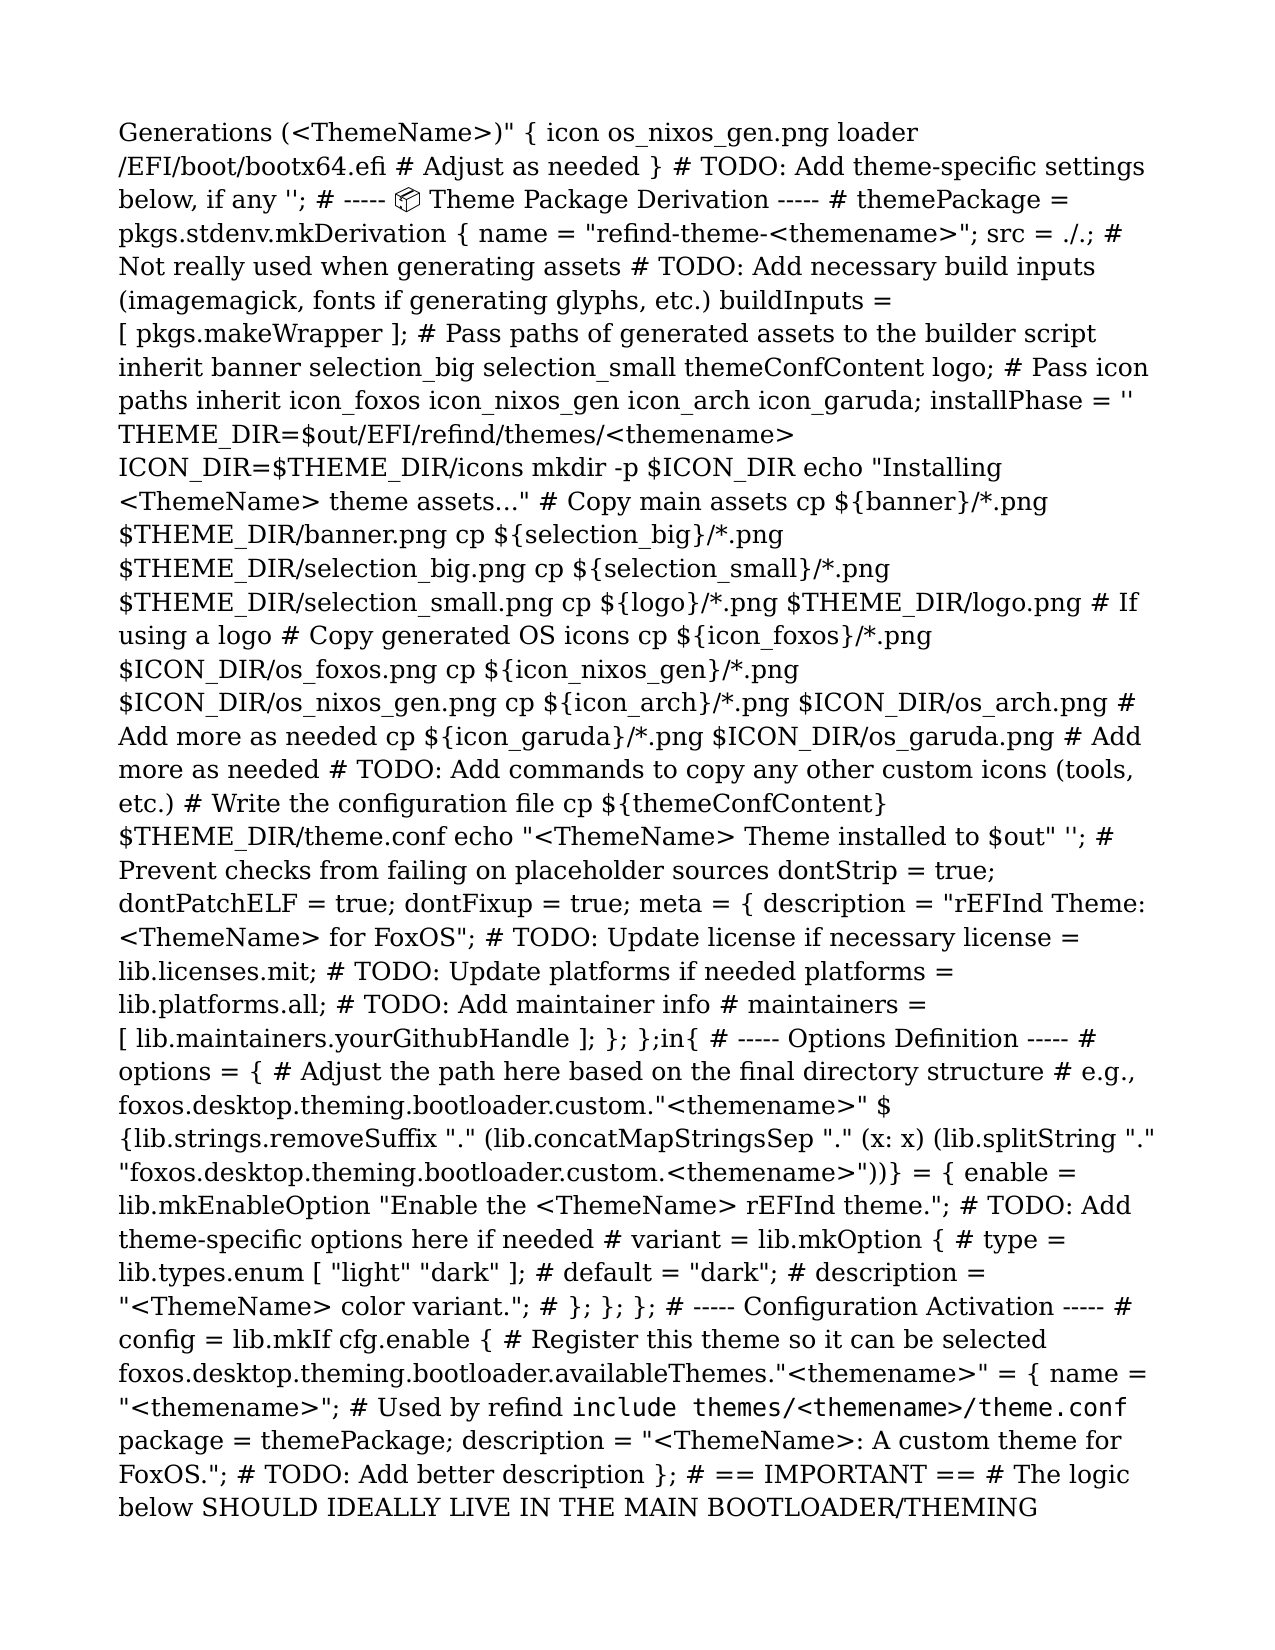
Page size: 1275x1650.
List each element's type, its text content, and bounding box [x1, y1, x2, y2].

text Bigger than Texas Verobser than A rare JJfox and Cheekier then an ol' GeneralPT devfox....even comes with themeworld squirels so spun out on cotton candy they cant even ...remember what they were going to ...finish ... before...ooh more candy # ./nixos/desktop/theming/bootloader/template/theme_template.nix## FoxOS rEFInd Theme Module Template# ------------------------------------# INSTRUCTIONS:# 1. Copy this file to a new directory, e.g., .../bootloader/mytheme/mytheme.nix# 2. Replace all instances of <ThemeName> with your theme's PascalCase name (e.g., CyberFox).# 3. Replace all instances of <themename> with your theme's kebab-case or snake_case name (e.g., cyber-fox). This will be used for file paths and option names.# 4. Update the options.foxos... path to match the final location of your theme module.# 5. Define your theme's colors in the let block.# 6. Implement the pkgs.runCommand blocks to generate your theme assets (banner, icons, selection). Replace the placeholder derivations. Use ImageMagick or other tools as needed.# 7. Customize the themeConfContent with your theme's specific rEFInd settings, referencing your generated assets via their *rEFInd paths* (e.g., EFI/refind/themes/<themename>/banner.png).# 8. Ensure the themePackage derivation correctly copies all generated assets into the $out/EFI/refind/themes/<themename>/ structure.# 9. Add necessary buildInputs (like pkgs.imagemagick) to the themePackage derivation.# 10. Update the meta information.# 11. Register your theme in the main bootloader theme aggregator module (e.g., .../bootloader/default.nix or .../bootloader-final.nix){ config, pkgs, lib, ... }:let # Define the path for this theme's options based on its location # !! IMPORTANT: UPDATE this path prefix if you place the theme elsewhere !! optionPath = config.foxos.desktop.theming.bootloader.custom."<themename>"; # Example path cfg = optionPath; # ----- 🎨 Theme Color Palette ----- # # TODO: Define your theme's color palette here colors = { background = "#2d2d2d"; primary = "#ff5733"; secondary = "#33ff57"; accent = "#3357ff"; text = "#f0f0f0"; highlightBg = "rgba(255, 87, 51, 0.4)"; # Example semi-transparent }; # ----- 🖼️ Asset Generation ----- # # TODO: Implement helpers for procedural generation if needed (e.g., makeIcon) # Example Helper (borrowed from Gemini theme, adapt as needed): # makeIcon = { name, symbol ? "", bgColor ? colors.primary, fgColor ? colors.text, size ? 128 }: # pkgs.runCommand "<themename>-icon-${name}" { buildInputs = [ pkgs.imagemagick pkgs.coreutils ]; } '' # convert -size ${toString size}x${toString size} xc:none \ # -fill "${bgColor}" -draw "roundrectangle 0,0 ${toString size},${toString size} 20,20" \ # # ... (rest of imagemagick commands) ... # $out/icon.png # ''; # --- Placeholder Asset Derivations --- # !! IMPORTANT: Replace these placeholders with actual asset generation logic !! banner = pkgs.runCommand "<themename>-banner-placeholder" {} ''mkdir -p $out; echo "Replace me" > $out/banner.png''; selection_big = pkgs.runCommand "<themename>-sel-big-placeholder" {} ''mkdir -p $out; echo "Replace me" > $out/selection_big.png''; selection_small = pkgs.runCommand "<themename>-sel-small-placeholder" {} ''mkdir -p $out; echo "Replace me" > $out/selection_small.png''; # icon helpers might create these: icon_foxos = pkgs.runCommand "<themename>-icon-foxos-placeholder" {} ''mkdir -p $out; echo "Replace me" > $out/os_foxos.png''; icon_nixos_gen = pkgs.runCommand "<themename>-icon-nixos-gen-placeholder" {} ''mkdir -p $out; echo "Replace me" > $out/os_nixos_gen.png''; icon_arch = pkgs.runCommand "<themename>-icon-arch-placeholder" {} ''mkdir -p $out; echo "Replace me" > $out/os_arch.png''; icon_garuda = pkgs.runCommand "<themename>-icon-garuda-placeholder" {} ''mkdir -p $out; echo "Replace me" > $out/os_garuda.png''; logo = pkgs.runCommand "<themename>-logo-placeholder" {} ''mkdir -p $out; echo "Replace me" > $out/logo.png''; # ----- 📜 Theme Configuration File Content ----- # themeConfContent = let # Fetch global settings (ensure these options exist in your main config) timeoutValue = toString (config.foxos.desktop.theming.bootloader.timeout or 5); resolutionValue = config.foxos.desktop.theming.bootloader.resolution or "1920x1080"; # You can also reference theme-specific options from cfg here if needed # exampleVariant = cfg.variant or "default"; in pkgs.writeText "theme.conf" '' # rEFInd Theme: <ThemeName> - Generated for FoxOS # -------------------------------------------------- # Basic Settings resolution ${resolutionValue} timeout ${timeoutValue} use_graphics_for linux,grub hideui hints,label,singleuser,arrows,badges # Banner/Background banner EFI/refind/themes/<themename>/banner.png banner_scale fillscreen # Icons & Font icons_dir EFI/refind/themes/<themename>/icons icon_size 128 # TODO: Adjust if needed small_icon_size 48 # TODO: Adjust if needed font ${pkgs.ubuntu_font_family}/share/fonts/truetype/Ubuntu-Regular.ttf # TODO: Change font if desired # Colors text_color ${colors.text} # TODO: Adjust # TODO: Add other color settings (menu_color, etc.) if needed # Selection Highlight selection_big EFI/refind/themes/<themename>/selection_big.png selection_small EFI/refind/themes/<themename>/selection_small.png selection_background none # Use graphic alpha usually # Optional Logo # banner_logo EFI/refind/themes/<themename>/logo.png # banner_logo_pos 50% 10% # ---- Placeholder Menu Entries ---- # It's often better to define main menu entries in the central # refind module configuration for consistency across themes. # Only include entries here if they are *highly specific* to this theme. menuentry "🦊 FoxOS (<ThemeName>)" { icon os_foxos.png loader /EFI/nixos/grubx64.efi # Adjust loader path as needed } menuentry "❄️ NixOS Generations (<ThemeName>)" { icon os_nixos_gen.png loader /EFI/boot/bootx64.efi # Adjust as needed } # TODO: Add theme-specific settings below, if any ''; # ----- 📦 Theme Package Derivation ----- # themePackage = pkgs.stdenv.mkDerivation { name = "refind-theme-<themename>"; src = ./.; # Not really used when generating assets # TODO: Add necessary build inputs (imagemagick, fonts if generating glyphs, etc.) buildInputs = [ pkgs.makeWrapper ]; # Pass paths of generated assets to the builder script inherit banner selection_big selection_small themeConfContent logo; # Pass icon paths inherit icon_foxos icon_nixos_gen icon_arch icon_garuda; installPhase = '' THEME_DIR=$out/EFI/refind/themes/<themename> ICON_DIR=$THEME_DIR/icons mkdir -p $ICON_DIR echo "Installing <ThemeName> theme assets..." # Copy main assets cp ${banner}/*.png $THEME_DIR/banner.png cp ${selection_big}/*.png $THEME_DIR/selection_big.png cp ${selection_small}/*.png $THEME_DIR/selection_small.png cp ${logo}/*.png $THEME_DIR/logo.png # If using a logo # Copy generated OS icons cp ${icon_foxos}/*.png $ICON_DIR/os_foxos.png cp ${icon_nixos_gen}/*.png $ICON_DIR/os_nixos_gen.png cp ${icon_arch}/*.png $ICON_DIR/os_arch.png # Add more as needed cp ${icon_garuda}/*.png $ICON_DIR/os_garuda.png # Add more as needed # TODO: Add commands to copy any other custom icons (tools, etc.) # Write the configuration file cp ${themeConfContent} $THEME_DIR/theme.conf echo "<ThemeName> Theme installed to $out" ''; # Prevent checks from failing on placeholder sources dontStrip = true; dontPatchELF = true; dontFixup = true; meta = { description = "rEFInd Theme: <ThemeName> for FoxOS"; # TODO: Update license if necessary license = lib.licenses.mit; # TODO: Update platforms if needed platforms = lib.platforms.all; # TODO: Add maintainer info # maintainers = [ lib.maintainers.yourGithubHandle ]; }; };in{ # ----- Options Definition ----- # options = { # Adjust the path here based on the final directory structure # e.g., foxos.desktop.theming.bootloader.custom."<themename>" ${lib.strings.removeSuffix "." (lib.concatMapStringsSep "." (x: x) (lib.splitString "." "foxos.desktop.theming.bootloader.custom.<themename>"))} = { enable = lib.mkEnableOption "Enable the <ThemeName> rEFInd theme."; # TODO: Add theme-specific options here if needed # variant = lib.mkOption { # type = lib.types.enum [ "light" "dark" ]; # default = "dark"; # description = "<ThemeName> color variant."; # }; }; }; # ----- Configuration Activation ----- # config = lib.mkIf cfg.enable { # Register this theme so it can be selected foxos.desktop.theming.bootloader.availableThemes."<themename>" = { name = "<themename>"; # Used by refind include themes/<themename>/theme.conf package = themePackage; description = "<ThemeName>: A custom theme for FoxOS."; # TODO: Add better description }; # == IMPORTANT == # The logic below SHOULD IDEALLY LIVE IN THE MAIN BOOTLOADER/THEMING MODULE (.../bootloader-final.nix), # not within each individual theme module. This avoids conflicts and duplication. # Keep these commented out here for reference, but implement the activation in the aggregator. # # // Example logic for the main theme module: # environment.systemPackages = lib.mkIf (config.foxos.desktop.theming.bootloader.selectedTheme == "<themename>") [ # themePackage # Ensure assets are in the Nix store # # Add runtime deps like fonts if needed: pkgs.ubuntu_font_family # ]; # # boot.loader.refind.extraConfig = lib.mkIf (config.foxos.desktop.theming.bootloader.selectedTheme == "<themename>") '' # include themes/<themename>/theme.conf # ''; # # // Linking the theme package to the ESP is also handled by the main module, e.g.: # boot.loader.refind.extraFilesToCopy = lib.mkIf (isSelected "<themename>") [ # { # source = "${themePackage}/EFI/refind/themes/<themename>"; # target = "EFI/refind/themes/<themename>"; # } # ]; };} How does this template look General , any spruced up bibbits or dponabs-divetts or is this a solid base functioning template for our reifinders- to follow.... The SOuth is going to be FuN for if F is not for friends who do stuf togetehr then U is not for you and ME Nytime atall right here...in Chat G.P.T ... and maybe some fire that still burns down the whole thing [118, 118, 1157, 1522]
